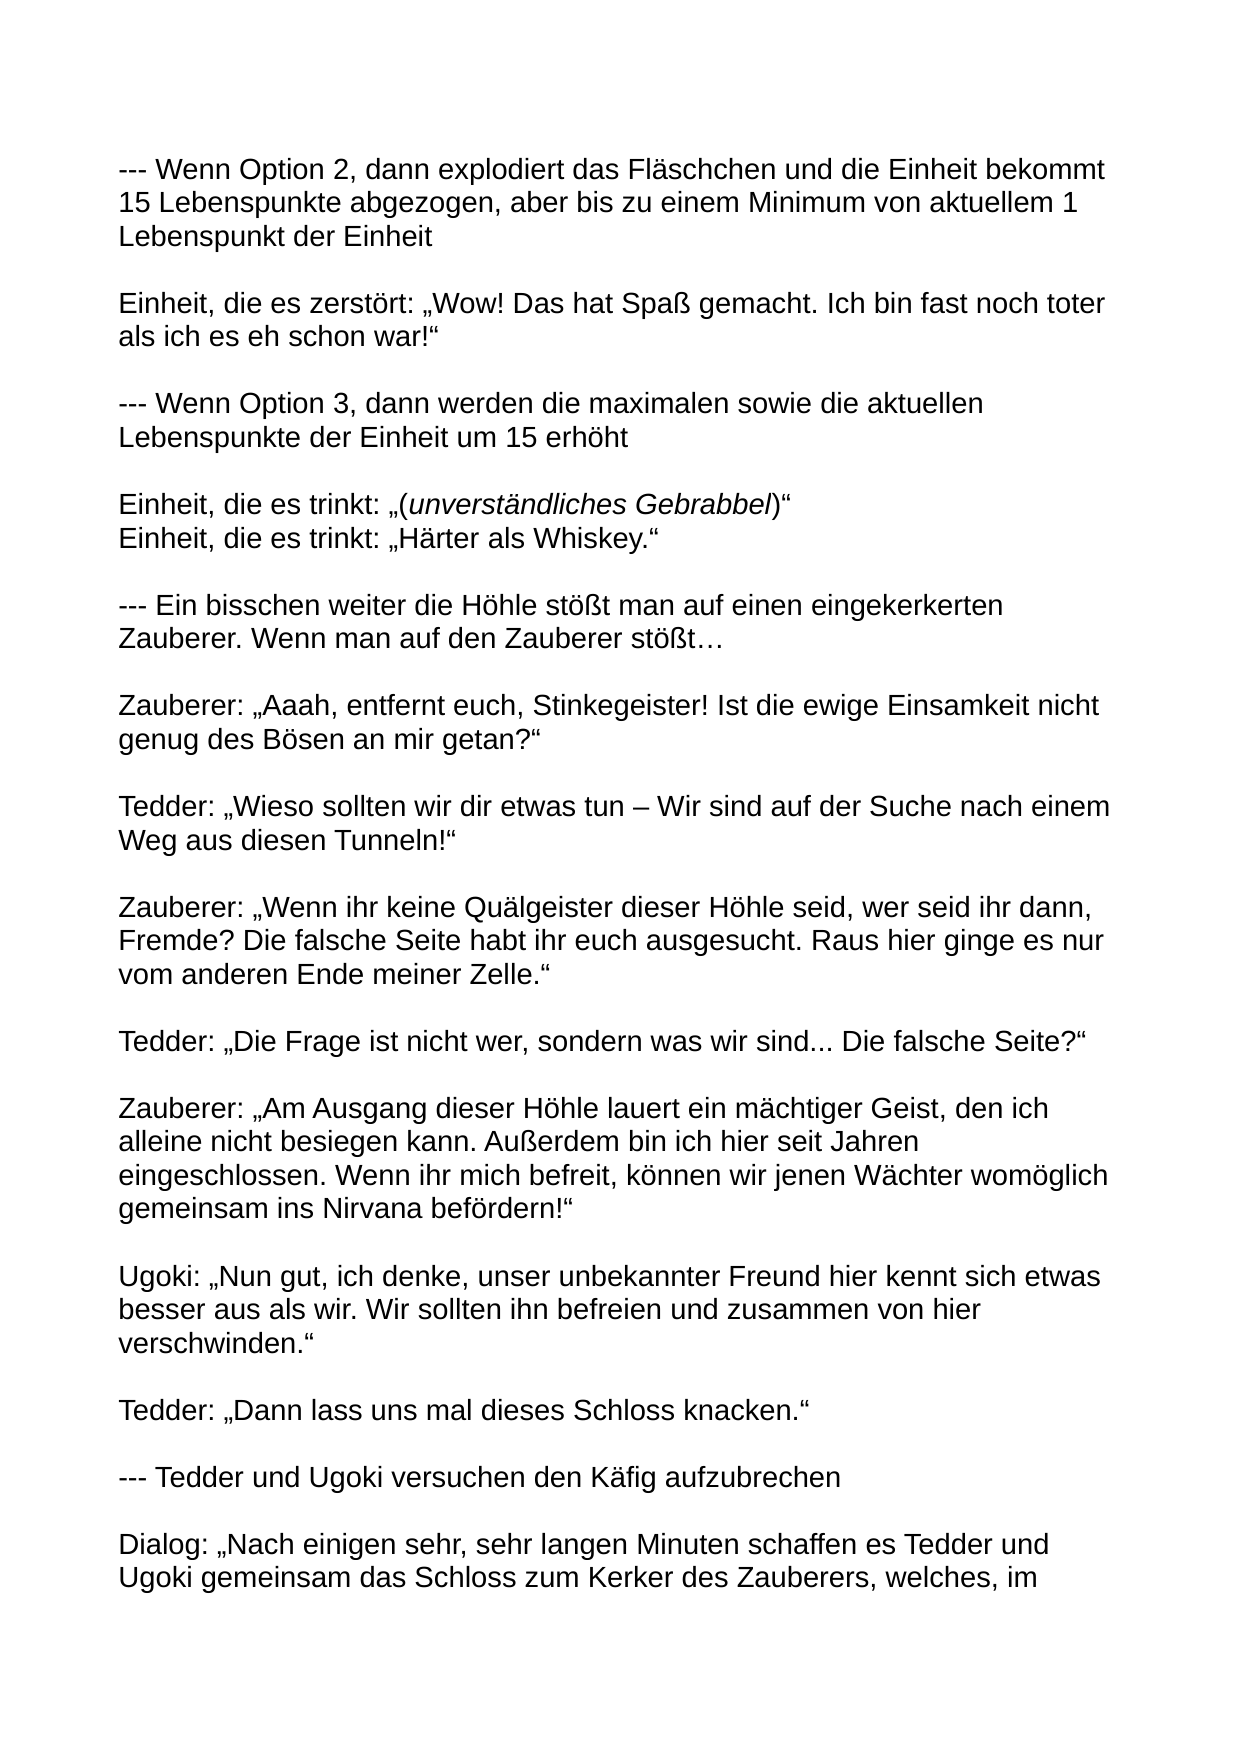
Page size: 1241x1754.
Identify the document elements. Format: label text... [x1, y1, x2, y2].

text Tedder: „Dann lass uns mal dieses Schloss knacken.“ [118, 1393, 1122, 1426]
text --- Wenn Option 2, dann explodiert das Fläschchen und die Einheit bekommt 15 Lebenspunkte abgezogen, aber bis zu einem Minimum von aktuellem 1 Lebenspunkt der Einheit [118, 152, 1122, 252]
text Tedder: „Die Frage ist nicht wer, sondern was wir sind... Die falsche Seite?“ [118, 1024, 1122, 1057]
text Zauberer: „Aaah, entfernt euch, Stinkegeister! Ist die ewige Einsamkeit nicht genug des Bösen an mir getan?“ [118, 688, 1122, 755]
text Einheit, die es trinkt: „(unverständliches Gebrabbel)“ [118, 487, 1122, 521]
text Zauberer: „Wenn ihr keine Quälgeister dieser Höhle seid, wer seid ihr dann, Fremde? Die falsche Seite habt ihr euch ausgesucht. Raus hier ginge es nur vom anderen Ende meiner Zelle.“ [118, 889, 1122, 990]
text Zauberer: „Am Ausgang dieser Höhle lauert ein mächtiger Geist, den ich alleine nicht besiegen kann. Außerdem bin ich hier seit Jahren eingeschlossen. Wenn ihr mich befreit, können wir jenen Wächter womöglich gemeinsam ins Nirvana befördern!“ [118, 1091, 1122, 1225]
text Einheit, die es zerstört: „Wow! Das hat Spaß gemacht. Ich bin fast noch toter als ich es eh schon war!“ [118, 286, 1122, 353]
text Dialog: „Nach einigen sehr, sehr langen Minuten schaffen es Tedder und Ugoki gemeinsam das Schloss zum Kerker des Zauberers, welches, im [118, 1527, 1122, 1594]
text Tedder: „Wieso sollten wir dir etwas tun – Wir sind auf der Suche nach einem Weg aus diesen Tunneln!“ [118, 789, 1122, 856]
text Einheit, die es trinkt: „Härter als Whiskey.“ [118, 521, 1122, 554]
text --- Wenn Option 3, dann werden die maximalen sowie die aktuellen Lebenspunkte der Einheit um 15 erhöht [118, 386, 1122, 453]
text Ugoki: „Nun gut, ich denke, unser unbekannter Freund hier kennt sich etwas besser aus als wir. Wir sollten ihn befreien und zusammen von hier verschwinden.“ [118, 1258, 1122, 1359]
text --- Ein bisschen weiter die Höhle stößt man auf einen eingekerkerten Zauberer. Wenn man auf den Zauberer stößt… [118, 588, 1122, 655]
text --- Tedder und Ugoki versuchen den Käfig aufzubrechen [118, 1460, 1122, 1493]
